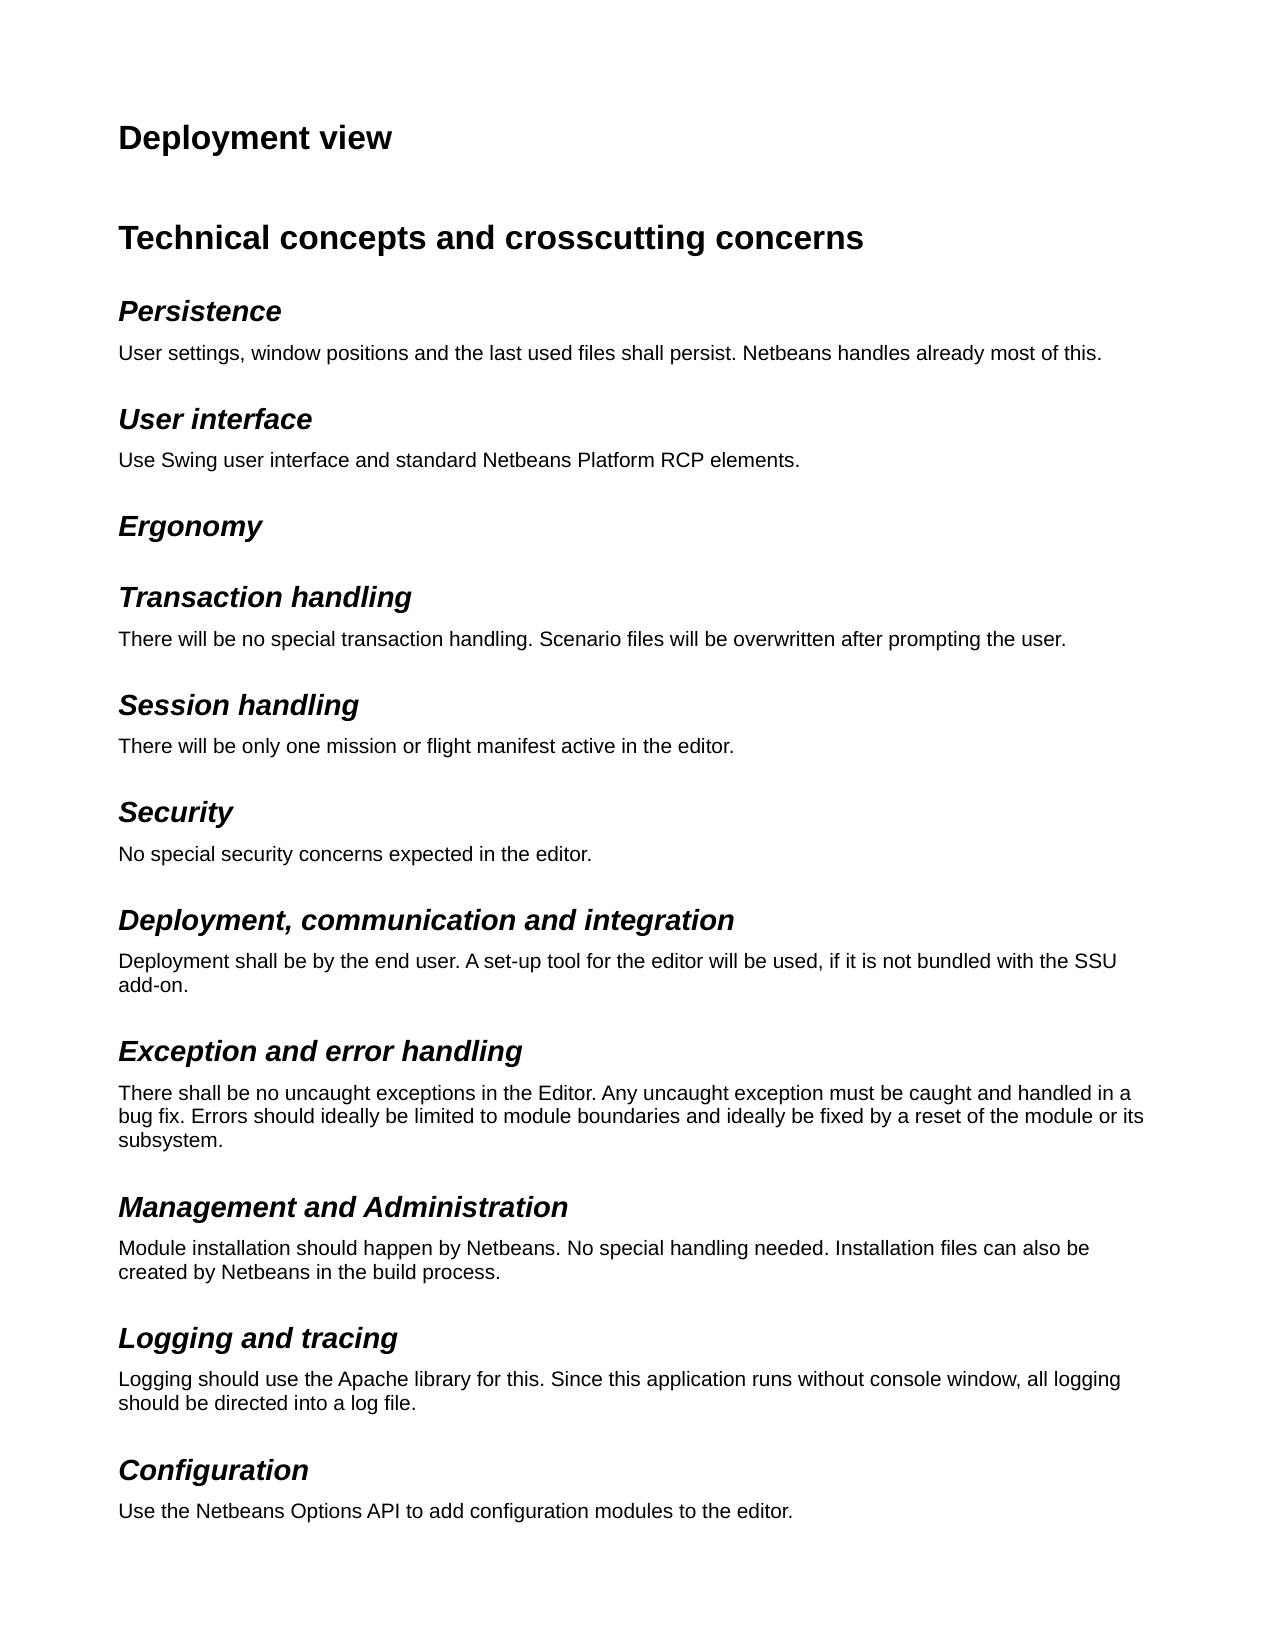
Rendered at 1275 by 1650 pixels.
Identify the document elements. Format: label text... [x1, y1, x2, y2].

subtitle Deployment, communication and integration [118, 903, 1157, 936]
text Logging should use the Apache library for this. Since this application runs without console window, all logging should be directed into a log file. [118, 1367, 1157, 1415]
text Use Swing user interface and standard Netbeans Platform RCP elements. [118, 448, 1157, 472]
text There will be no special transaction handling. Scenario files will be overwritten after prompting the user. [118, 626, 1157, 650]
text User settings, window positions and the last used files shall persist. Netbeans handles already most of this. [118, 340, 1157, 364]
subtitle User interface [118, 402, 1157, 435]
text There shall be no uncaught exceptions in the Editor. Any uncaught exception must be caught and handled in a bug fix. Errors should ideally be limited to module boundaries and ideally be fixed by a reset of the module or its subsystem. [118, 1080, 1157, 1152]
text No special security concerns expected in the editor. [118, 841, 1157, 865]
subtitle Management and Administration [118, 1190, 1157, 1223]
subtitle Deployment view [118, 118, 1157, 157]
text Use the Netbeans Options API to add configuration modules to the editor. [118, 1499, 1157, 1523]
subtitle Ergonomy [118, 509, 1157, 543]
subtitle Exception and error handling [118, 1034, 1157, 1068]
text There will be only one mission or flight manifest active in the editor. [118, 734, 1157, 758]
subtitle Persistence [118, 294, 1157, 328]
subtitle Technical concepts and crosscutting concerns [118, 218, 1157, 257]
subtitle Session handling [118, 688, 1157, 721]
subtitle Security [118, 795, 1157, 829]
text Deployment shall be by the end user. A set-up tool for the editor will be used, if it is not bundled with the SSU add-on. [118, 949, 1157, 997]
subtitle Configuration [118, 1453, 1157, 1486]
text Module installation should happen by Netbeans. No special handling needed. Installation files can also be created by Netbeans in the build process. [118, 1236, 1157, 1284]
subtitle Transaction handling [118, 580, 1157, 614]
subtitle Logging and tracing [118, 1321, 1157, 1355]
